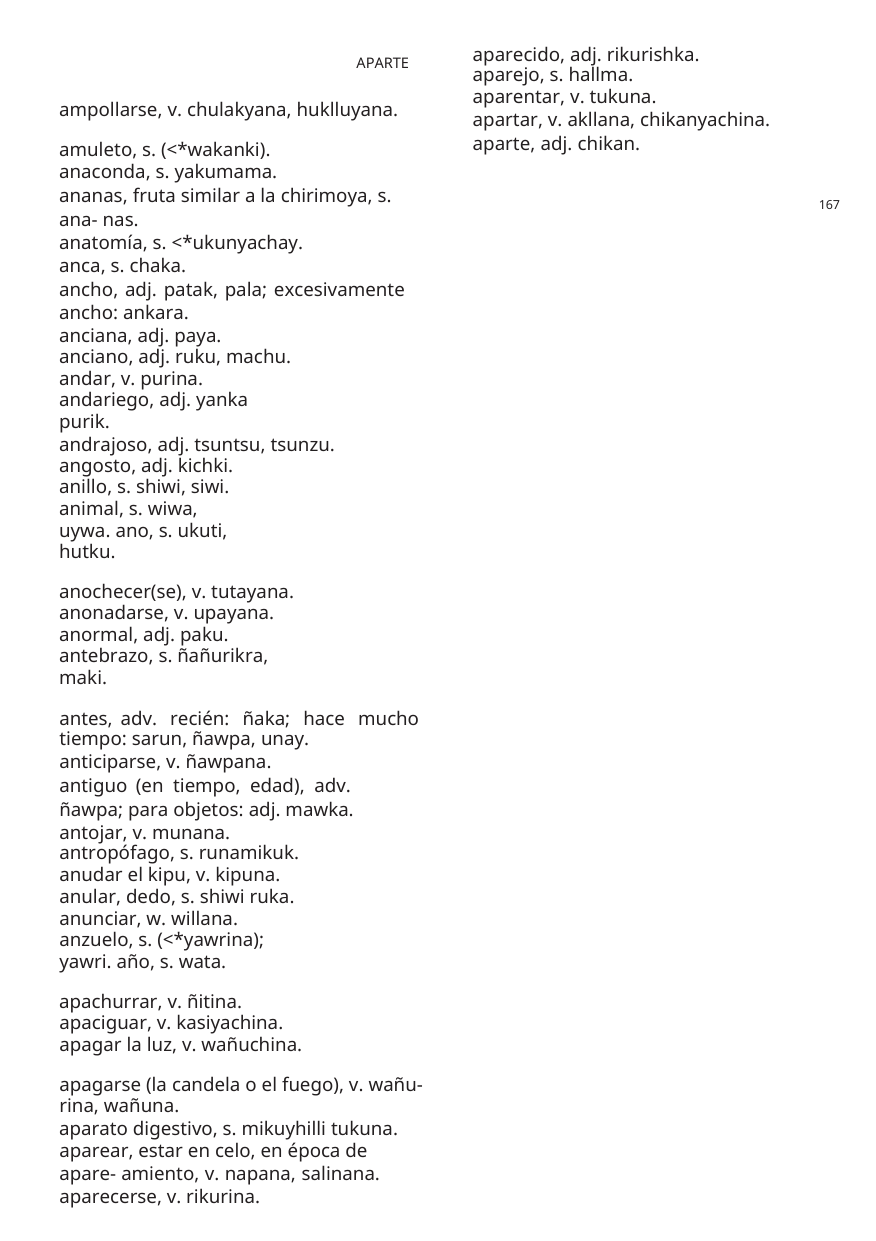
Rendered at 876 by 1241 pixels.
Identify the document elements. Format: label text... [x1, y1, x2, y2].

text aparato digestivo, s. mikuyhilli tukuna. aparear, estar en celo, en época de apare- amiento, v. napana, salinana. aparecerse, v. rikurina. [59, 1117, 409, 1209]
text anca, s. chaka. [59, 254, 425, 277]
text ampollarse, v. chulakyana, huklluyana. [59, 97, 425, 121]
text ancho, adj. patak, pala; excesivamente ancho: ankara. [59, 277, 410, 325]
text antiguo (en tiempo, edad), adv. ñawpa; para objetos: adj. mawka. [59, 773, 410, 822]
text angosto, adj. kichki. anillo, s. shiwi, siwi. animal, s. wiwa, uywa. ano, s. ukuti, hutku. [59, 456, 244, 564]
text tiempo: sarun, ñawpa, unay. [59, 730, 425, 750]
text anticiparse, v. ñawpana. [59, 750, 425, 773]
text aparte, adj. chikan. [472, 131, 856, 155]
text apartar, v. akllana, chikanyachina. [472, 109, 856, 131]
text antojar, v. munana. antropófago, s. runamikuk. anudar el kipu, v. kipuna. anular, dedo, s. shiwi ruka. anunciar, w. willana. anzuelo, s. (<*yawrina); yawri. año, s. wata. [59, 822, 308, 974]
text apachurrar, v. ñitina. apaciguar, v. kasiyachina. apagar la luz, v. wañuchina. [59, 991, 315, 1056]
text anatomía, s. <*ukunyachay. [59, 232, 425, 254]
text APARTE [19, 53, 409, 73]
text anciana, adj. paya. anciano, adj. ruku, machu. andar, v. purina. andariego, adj. yanka purik. [59, 325, 293, 434]
text anochecer(se), v. tutayana. anonadarse, v. upayana. anormal, adj. paku. antebrazo, s. ñañurikra, maki. [59, 581, 315, 690]
text 167 [432, 196, 840, 213]
text amuleto, s. (<*wakanki). [59, 138, 425, 161]
text ananas, fruta similar a la chirimoya, s. ana- nas. [59, 183, 410, 232]
text apagarse (la candela o el fuego), v. wañu- [59, 1073, 425, 1096]
text aparecido, adj. rikurishka. aparejo, s. hallma. aparentar, v. tukuna. [472, 44, 708, 109]
text antes, adv. recién: ñaka; hace mucho [59, 707, 425, 730]
text rina, wañuna. [59, 1096, 425, 1116]
text andrajoso, adj. tsuntsu, tsunzu. [59, 434, 425, 455]
text anaconda, s. yakumama. [59, 161, 425, 183]
